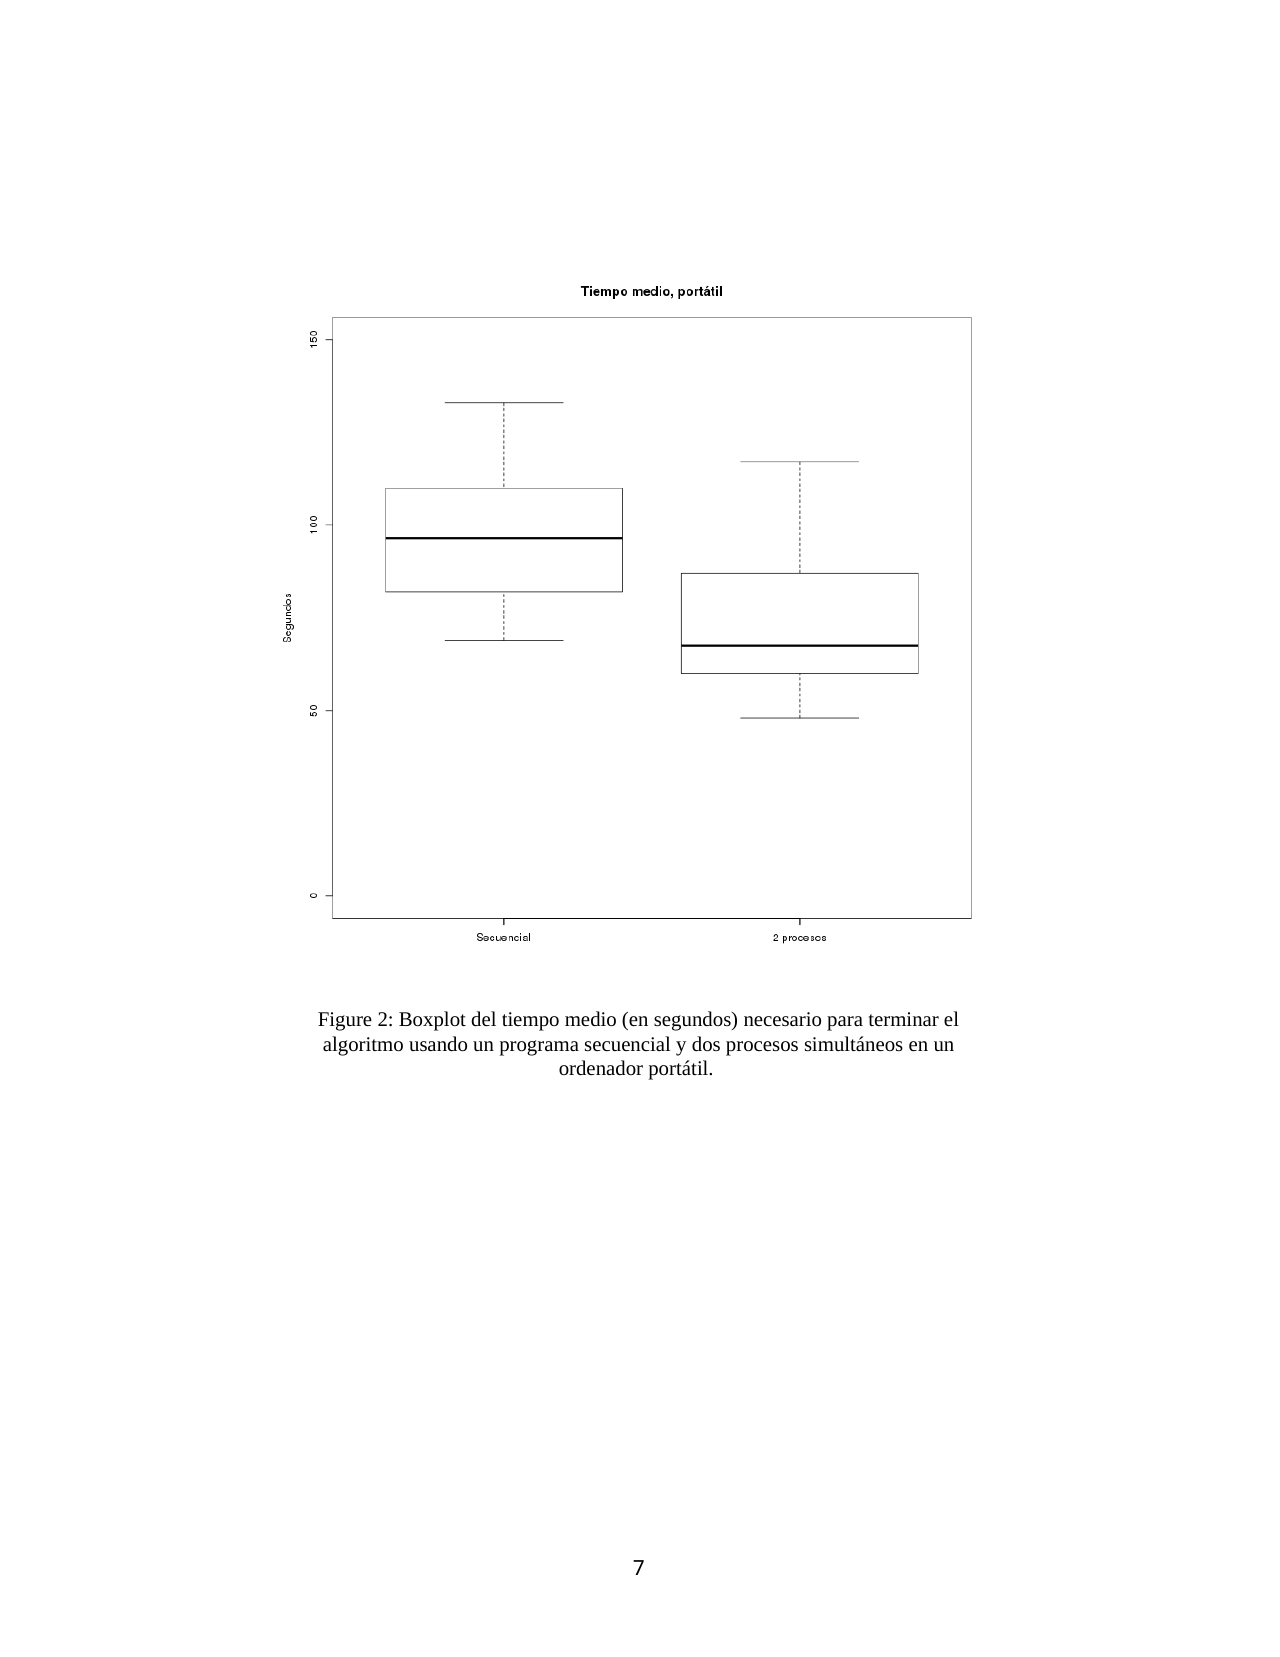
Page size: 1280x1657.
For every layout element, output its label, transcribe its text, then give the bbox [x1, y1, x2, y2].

text Figure 2: Boxplot del tiempo medio (en segundos) necesario para terminar el algoritmo usando un programa secuencial y dos procesos simultáneos en un ordenador portátil. [279, 1007, 998, 1079]
picture [279, 264, 998, 984]
